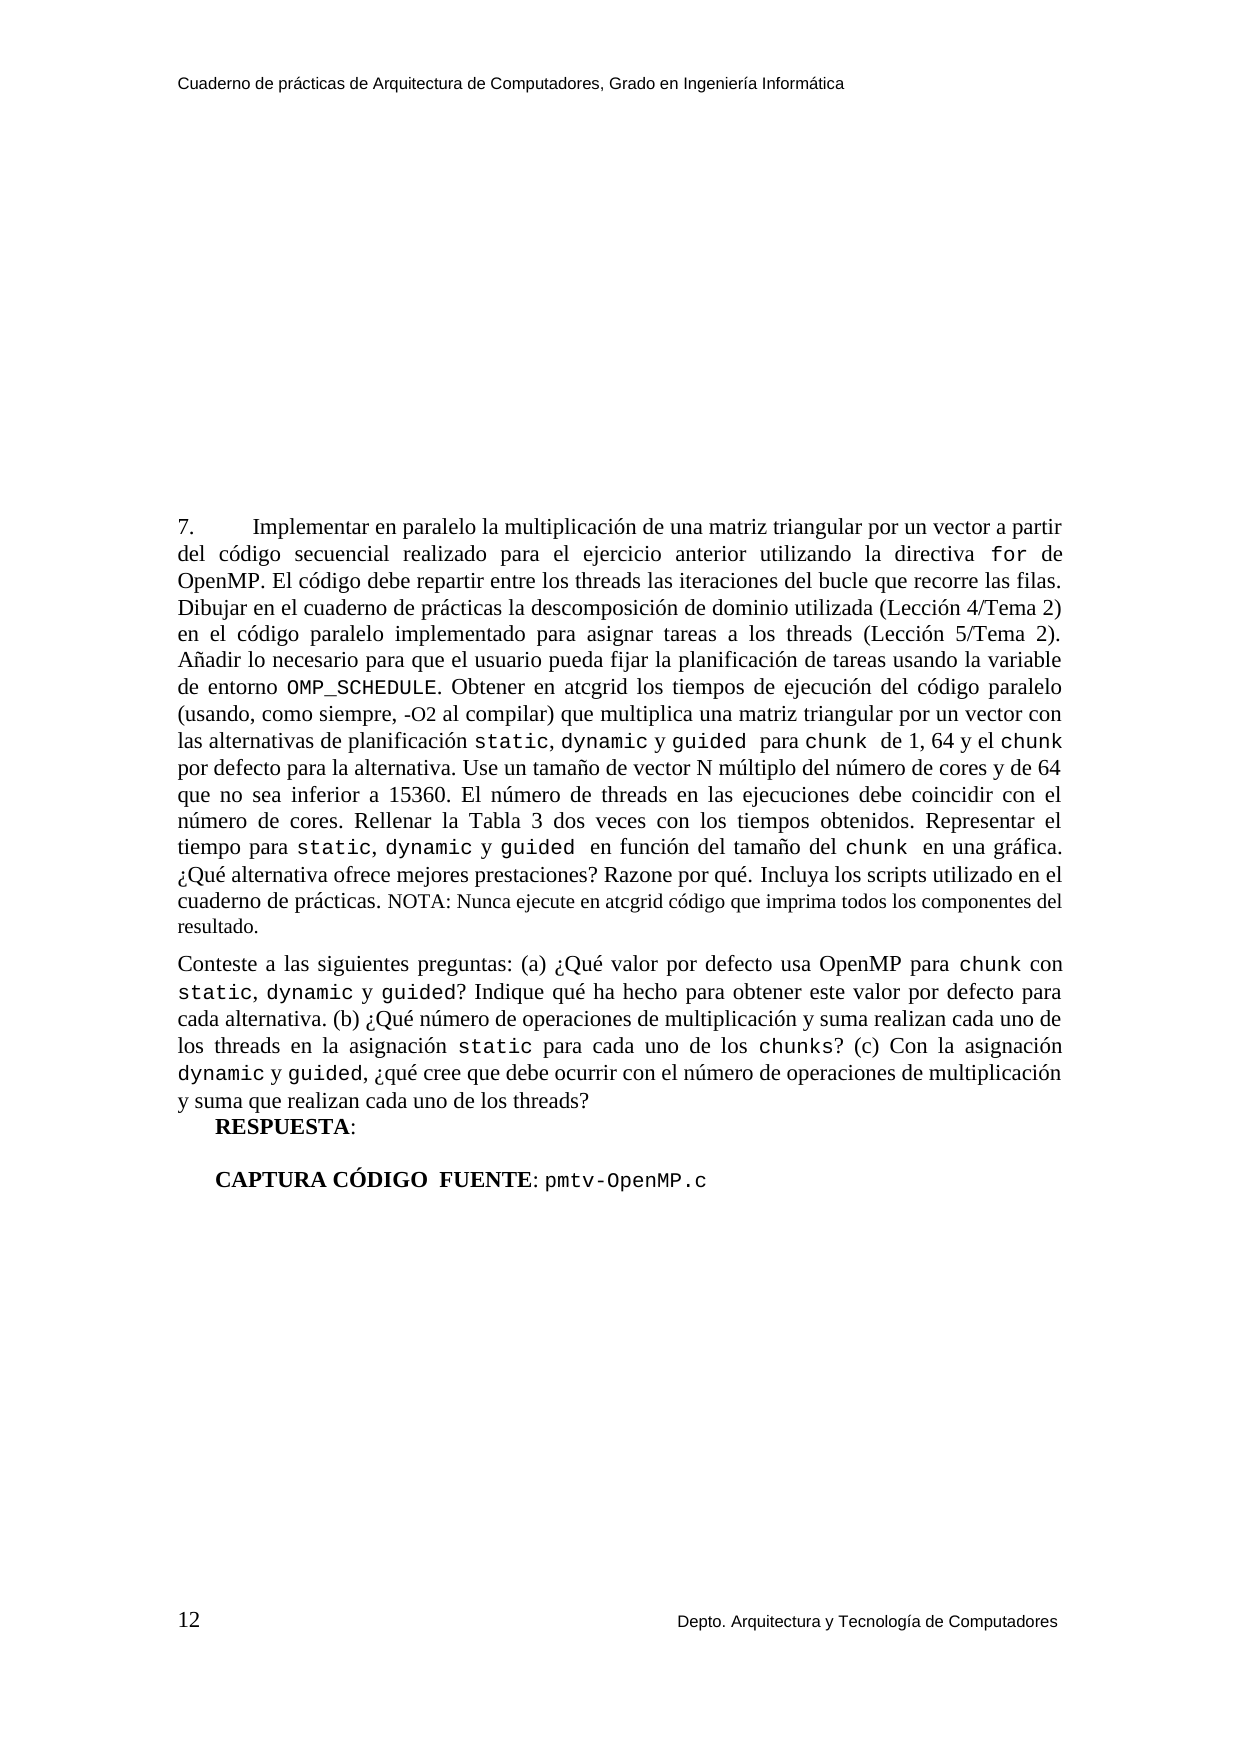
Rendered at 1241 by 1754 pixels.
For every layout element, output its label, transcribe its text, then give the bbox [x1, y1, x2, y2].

list Conteste a las siguientes preguntas: (a) ¿Qué valor por defecto usa OpenMP para chunk con static, dynamic y guided? Indique qué ha hecho para obtener este valor por defecto para cada alternativa. (b) ¿Qué número de operaciones de multiplicación y suma realizan cada uno de los threads en la asignación static para cada uno de los chunks? (c) Con la asignación dynamic y guided, ¿qué cree que debe ocurrir con el número de operaciones de multiplicación y suma que realizan cada uno de los threads? [177, 950, 1063, 1113]
text RESPUESTA: [215, 1113, 1063, 1140]
text CAPTURA CÓDIGO FUENTE: pmtv-OpenMP.c [215, 1166, 1063, 1194]
list Implementar en paralelo la multiplicación de una matriz triangular por un vector a partir del código secuencial realizado para el ejercicio anterior utilizando la directiva for de OpenMP. El código debe repartir entre los threads las iteraciones del bucle que recorre las filas. Dibujar en el cuaderno de prácticas la descomposición de dominio utilizada (Lección 4/Tema 2) en el código paralelo implementado para asignar tareas a los threads (Lección 5/Tema 2). Añadir lo necesario para que el usuario pueda fijar la planificación de tareas usando la variable de entorno OMP_SCHEDULE. Obtener en atcgrid los tiempos de ejecución del código paralelo (usando, como siempre, -O2 al compilar) que multiplica una matriz triangular por un vector con las alternativas de planificación static, dynamic y guided para chunk de 1, 64 y el chunk por defecto para la alternativa. Use un tamaño de vector N múltiplo del número de cores y de 64 que no sea inferior a 15360. El número de threads en las ejecuciones debe coincidir con el número de cores. Rellenar la Tabla 3 dos veces con los tiempos obtenidos. Representar el tiempo para static, dynamic y guided en función del tamaño del chunk en una gráfica. ¿Qué alternativa ofrece mejores prestaciones? Razone por qué. Incluya los scripts utilizado en el cuaderno de prácticas. NOTA: Nunca ejecute en atcgrid código que imprima todos los componentes del resultado. [177, 513, 1063, 938]
